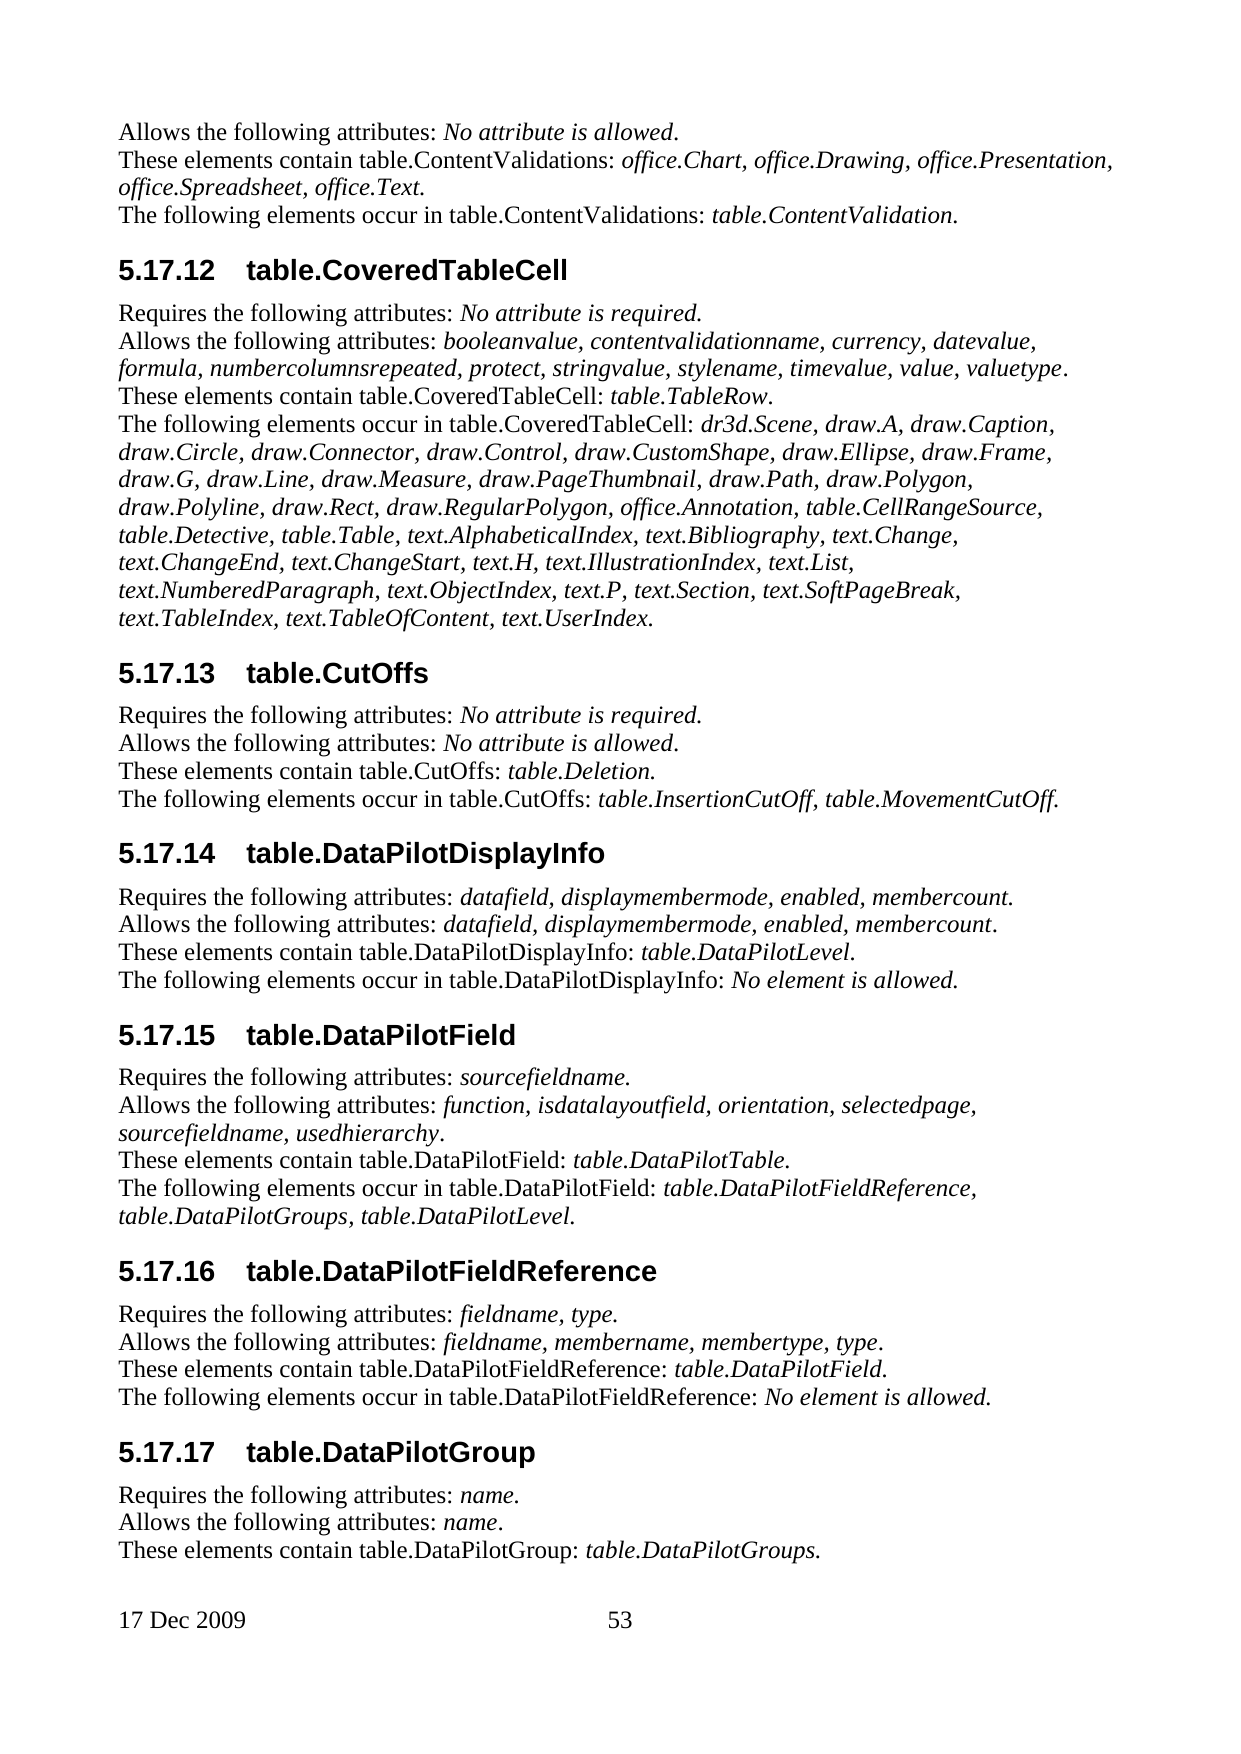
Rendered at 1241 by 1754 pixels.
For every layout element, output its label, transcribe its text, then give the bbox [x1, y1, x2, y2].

text Requires the following attributes: datafield, displaymembermode, enabled, membercount. [118, 883, 1122, 910]
text These elements contain table.CoveredTableCell: table.TableRow. [118, 382, 1122, 410]
subtitle table.CutOffs [118, 657, 1122, 689]
text Allows the following attributes: fieldname, membername, membertype, type. [118, 1328, 1122, 1355]
subtitle table.DataPilotGroup [118, 1436, 1122, 1468]
text The following elements occur in table.DataPilotFieldReference: No element is allowed. [118, 1383, 1122, 1411]
subtitle table.DataPilotFieldReference [118, 1255, 1122, 1287]
text Allows the following attributes: name. [118, 1508, 1122, 1536]
text Allows the following attributes: function, isdatalayoutfield, orientation, selectedpage, sourcefieldname, usedhierarchy. [118, 1091, 1122, 1147]
text Requires the following attributes: No attribute is required. [118, 702, 1122, 729]
text Requires the following attributes: sourcefieldname. [118, 1063, 1122, 1091]
text The following elements occur in table.DataPilotDisplayInfo: No element is allowed. [118, 966, 1122, 993]
text Requires the following attributes: name. [118, 1481, 1122, 1508]
text These elements contain table.DataPilotGroup: table.DataPilotGroups. [118, 1536, 1122, 1564]
subtitle table.CoveredTableCell [118, 254, 1122, 287]
text The following elements occur in table.ContentValidations: table.ContentValidation. [118, 201, 1122, 229]
text The following elements occur in table.DataPilotField: table.DataPilotFieldReference, table.DataPilotGroups, table.DataPilotLevel. [118, 1174, 1122, 1230]
text These elements contain table.DataPilotFieldReference: table.DataPilotField. [118, 1355, 1122, 1383]
text These elements contain table.ContentValidations: office.Chart, office.Drawing, office.Presentation, office.Spreadsheet, office.Text. [118, 146, 1122, 201]
text The following elements occur in table.CutOffs: table.InsertionCutOff, table.MovementCutOff. [118, 785, 1122, 812]
text Allows the following attributes: No attribute is allowed. [118, 729, 1122, 757]
text The following elements occur in table.CoveredTableCell: dr3d.Scene, draw.A, draw.Caption, draw.Circle, draw.Connector, draw.Control, draw.CustomShape, draw.Ellipse, draw.Frame, draw.G, draw.Line, draw.Measure, draw.PageThumbnail, draw.Path, draw.Polygon, draw.Polyline, draw.Rect, draw.RegularPolygon, office.Annotation, table.CellRangeSource, table.Detective, table.Table, text.AlphabeticalIndex, text.Bibliography, text.Change, text.ChangeEnd, text.ChangeStart, text.H, text.IllustrationIndex, text.List, text.NumberedParagraph, text.ObjectIndex, text.P, text.Section, text.SoftPageBreak, text.TableIndex, text.TableOfContent, text.UserIndex. [118, 410, 1122, 632]
text Requires the following attributes: No attribute is required. [118, 299, 1122, 327]
text Allows the following attributes: No attribute is allowed. [118, 118, 1122, 146]
subtitle table.DataPilotField [118, 1018, 1122, 1051]
text These elements contain table.DataPilotDisplayInfo: table.DataPilotLevel. [118, 938, 1122, 966]
text Allows the following attributes: datafield, displaymembermode, enabled, membercount. [118, 910, 1122, 938]
text These elements contain table.CutOffs: table.Deletion. [118, 757, 1122, 785]
text Allows the following attributes: booleanvalue, contentvalidationname, currency, datevalue, formula, numbercolumnsrepeated, protect, stringvalue, stylename, timevalue, value, valuetype. [118, 327, 1122, 382]
subtitle table.DataPilotDisplayInfo [118, 837, 1122, 870]
text Requires the following attributes: fieldname, type. [118, 1300, 1122, 1328]
text These elements contain table.DataPilotField: table.DataPilotTable. [118, 1147, 1122, 1174]
